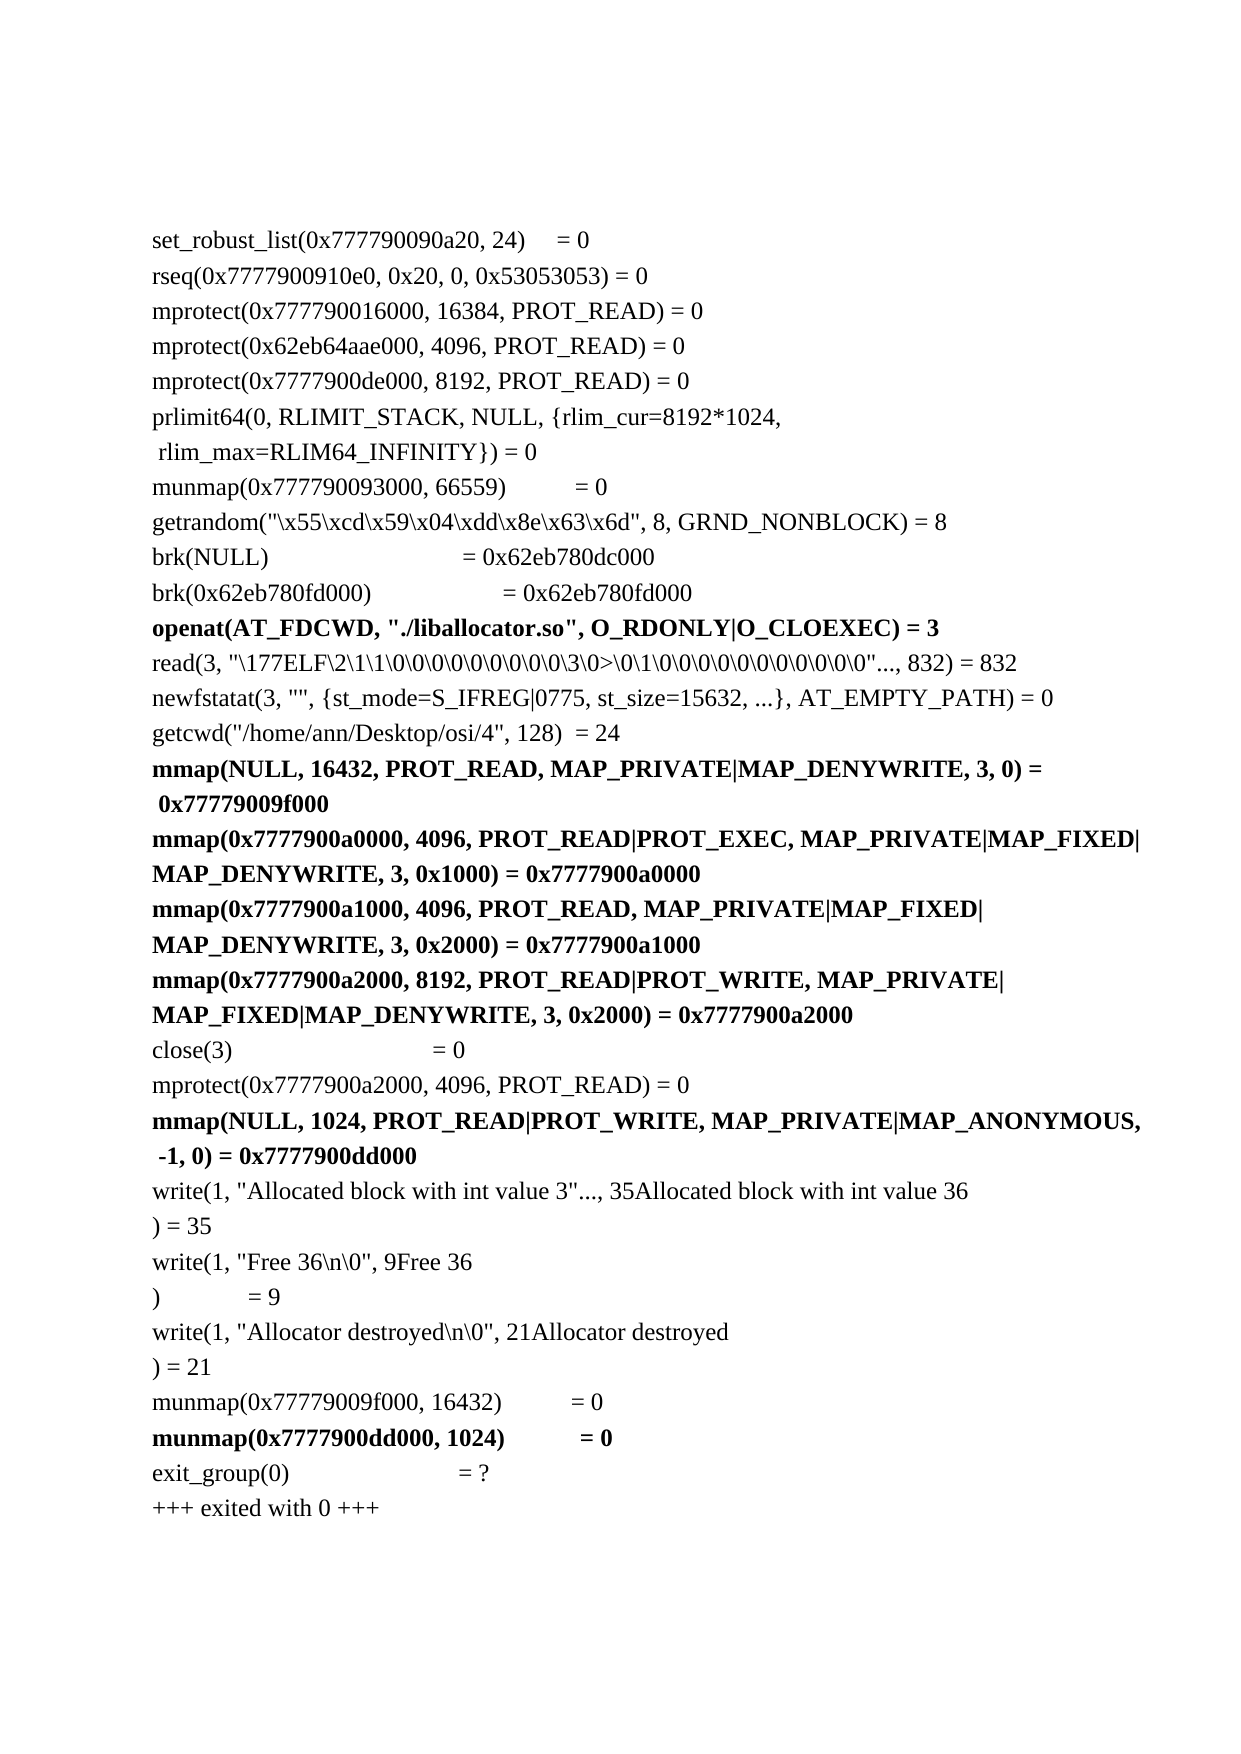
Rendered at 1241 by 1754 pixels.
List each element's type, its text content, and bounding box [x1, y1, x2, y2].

text munmap(0x777790093000, 66559) = 0 [242, 484, 502, 498]
text munmap(0x77779009f000, 16432) = 0 [93, 1399, 229, 1414]
text brk(0x62eb780fd000) = 0x62eb780fd000 [188, 589, 368, 604]
text -1, 0) = 0x7777900dd000 [93, 1153, 208, 1167]
text mmap(0x7777900a2000, 8192, PROT_READ|PROT_WRITE, MAP_PRIVATE| [1002, 977, 1147, 991]
text mmap(0x7777900a1000, 4096, PROT_READ, MAP_PRIVATE|MAP_FIXED| [93, 906, 208, 921]
text mmap(0x7777900a2000, 8192, PROT_READ|PROT_WRITE, MAP_PRIVATE| [93, 977, 208, 991]
text mmap(0x7777900a0000, 4096, PROT_READ|PROT_EXEC, MAP_PRIVATE|MAP_FIXED| [224, 836, 633, 850]
text MAP_FIXED|MAP_DENYWRITE, 3, 0x2000) = 0x7777900a2000 [303, 1012, 647, 1026]
text munmap(0x77779009f000, 16432) = 0 [497, 1399, 1147, 1414]
text rseq(0x7777900910e0, 0x20, 0, 0x53053053) = 0 [605, 273, 1147, 287]
text mmap(0x7777900a1000, 4096, PROT_READ, MAP_PRIVATE|MAP_FIXED| [224, 906, 827, 921]
text mprotect(0x777790016000, 16384, PROT_READ) = 0 [243, 308, 661, 322]
text newfstatat(3, "", {st_mode=S_IFREG|0775, st_size=15632, ...}, AT_EMPTY_PATH) = 0 [326, 695, 532, 709]
text exit_group(0) = ? [214, 1470, 249, 1484]
text MAP_FIXED|MAP_DENYWRITE, 3, 0x2000) = 0x7777900a2000 [93, 1012, 301, 1026]
text munmap(0x7777900dd000, 1024) = 0 [501, 1434, 1147, 1449]
text -1, 0) = 0x7777900dd000 [209, 1153, 1147, 1167]
text mmap(NULL, 1024, PROT_READ|PROT_WRITE, MAP_PRIVATE|MAP_ANONYMOUS, [529, 1118, 895, 1132]
text mmap(NULL, 1024, PROT_READ|PROT_WRITE, MAP_PRIVATE|MAP_ANONYMOUS, [93, 1118, 208, 1132]
text munmap(0x7777900dd000, 1024) = 0 [93, 1434, 239, 1449]
text exit_group(0) = ? [286, 1470, 1147, 1484]
text openat(AT_FDCWD, "./liballocator.so", O_RDONLY|O_CLOEXEC) = 3 [896, 625, 1147, 639]
text mprotect(0x7777900a2000, 4096, PROT_READ) = 0 [93, 1082, 173, 1097]
text mprotect(0x62eb64aae000, 4096, PROT_READ) = 0 [93, 343, 173, 357]
text mmap(NULL, 1024, PROT_READ|PROT_WRITE, MAP_PRIVATE|MAP_ANONYMOUS, [897, 1118, 1147, 1132]
text read(3, "\177ELF\2\1\1\0\0\0\0\0\0\0\0\0\3\0>\0\1\0\0\0\0\0\0\0\0\0\0\0"..., 832) = 832 [198, 660, 950, 674]
text mprotect(0x62eb64aae000, 4096, PROT_READ) = 0 [175, 343, 244, 357]
text openat(AT_FDCWD, "./liballocator.so", O_RDONLY|O_CLOEXEC) = 3 [228, 625, 732, 639]
text mmap(0x7777900a0000, 4096, PROT_READ|PROT_EXEC, MAP_PRIVATE|MAP_FIXED| [93, 836, 208, 850]
text ) = 21 [157, 1364, 1147, 1378]
text MAP_DENYWRITE, 3, 0x1000) = 0x7777900a0000 [494, 871, 1147, 886]
text newfstatat(3, "", {st_mode=S_IFREG|0775, st_size=15632, ...}, AT_EMPTY_PATH) = 0 [93, 695, 258, 709]
text mprotect(0x7777900a2000, 4096, PROT_READ) = 0 [175, 1082, 647, 1097]
text getcwd("/home/ann/Desktop/osi/4", 128) = 24 [558, 730, 1147, 745]
text mprotect(0x7777900a2000, 4096, PROT_READ) = 0 [646, 1082, 1147, 1097]
text mmap(NULL, 16432, PROT_READ, MAP_PRIVATE|MAP_DENYWRITE, 3, 0) = [93, 766, 208, 780]
text read(3, "\177ELF\2\1\1\0\0\0\0\0\0\0\0\0\3\0>\0\1\0\0\0\0\0\0\0\0\0\0\0"..., 832) = 832 [950, 660, 1147, 674]
text ) = 35 [156, 1223, 1147, 1238]
text getrandom("\x55\xcd\x59\x04\xdd\x8e\x63\x6d", 8, GRND_NONBLOCK) = 8 [904, 519, 1147, 533]
text ) = 9 [93, 1294, 157, 1308]
text 0x77779009f000 [93, 801, 1147, 815]
text newfstatat(3, "", {st_mode=S_IFREG|0775, st_size=15632, ...}, AT_EMPTY_PATH) = 0 [779, 695, 1011, 709]
text prlimit64(0, RLIMIT_STACK, NULL, {rlim_cur=8192*1024, [247, 413, 556, 428]
text mmap(NULL, 16432, PROT_READ, MAP_PRIVATE|MAP_DENYWRITE, 3, 0) = [736, 766, 1017, 780]
text brk(NULL) = 0x62eb780dc000 [93, 554, 265, 569]
text mmap(0x7777900a2000, 8192, PROT_READ|PROT_WRITE, MAP_PRIVATE| [224, 977, 633, 991]
text mmap(0x7777900a1000, 4096, PROT_READ, MAP_PRIVATE|MAP_FIXED| [829, 906, 979, 921]
text write(1, "Allocated block with int value 3"..., 35Allocated block with int value 36 [206, 1188, 1147, 1202]
text mmap(0x7777900a0000, 4096, PROT_READ|PROT_EXEC, MAP_PRIVATE|MAP_FIXED| [635, 836, 984, 850]
text munmap(0x777790093000, 66559) = 0 [93, 484, 229, 498]
text mprotect(0x7777900de000, 8192, PROT_READ) = 0 [93, 378, 173, 393]
text prlimit64(0, RLIMIT_STACK, NULL, {rlim_cur=8192*1024, [156, 413, 248, 428]
text write(1, "Allocator destroyed\n\0", 21Allocator destroyed [93, 1329, 207, 1343]
text mmap(0x7777900a0000, 4096, PROT_READ|PROT_EXEC, MAP_PRIVATE|MAP_FIXED| [986, 836, 1136, 850]
text mprotect(0x7777900de000, 8192, PROT_READ) = 0 [175, 378, 647, 393]
text rlim_max=RLIM64_INFINITY}) = 0 [93, 449, 483, 463]
text mprotect(0x7777900de000, 8192, PROT_READ) = 0 [646, 378, 1147, 393]
text mprotect(0x62eb64aae000, 4096, PROT_READ) = 0 [642, 343, 1147, 357]
text brk(0x62eb780fd000) = 0x62eb780fd000 [93, 589, 189, 604]
text set_robust_list(0x777790090a20, 24) = 0 [93, 237, 522, 252]
text munmap(0x77779009f000, 16432) = 0 [231, 1399, 498, 1414]
text MAP_DENYWRITE, 3, 0x2000) = 0x7777900a1000 [93, 942, 494, 956]
text ) = 9 [157, 1294, 1147, 1308]
text rseq(0x7777900910e0, 0x20, 0, 0x53053053) = 0 [196, 273, 605, 287]
text openat(AT_FDCWD, "./liballocator.so", O_RDONLY|O_CLOEXEC) = 3 [734, 625, 895, 639]
text mmap(NULL, 1024, PROT_READ|PROT_WRITE, MAP_PRIVATE|MAP_ANONYMOUS, [224, 1118, 527, 1132]
text exit_group(0) = ? [93, 1470, 216, 1484]
text MAP_FIXED|MAP_DENYWRITE, 3, 0x2000) = 0x7777900a2000 [648, 1012, 1147, 1026]
text mmap(NULL, 16432, PROT_READ, MAP_PRIVATE|MAP_DENYWRITE, 3, 0) = [1018, 766, 1147, 780]
text munmap(0x777790093000, 66559) = 0 [502, 484, 1147, 498]
text munmap(0x7777900dd000, 1024) = 0 [251, 1434, 500, 1449]
text getcwd("/home/ann/Desktop/osi/4", 128) = 24 [93, 730, 427, 745]
text MAP_DENYWRITE, 3, 0x1000) = 0x7777900a0000 [93, 871, 494, 886]
text newfstatat(3, "", {st_mode=S_IFREG|0775, st_size=15632, ...}, AT_EMPTY_PATH) = 0 [533, 695, 779, 709]
text ) = 35 [93, 1223, 157, 1238]
text mprotect(0x62eb64aae000, 4096, PROT_READ) = 0 [243, 343, 642, 357]
text write(1, "Free 36\n\0", 9Free 36 [206, 1258, 1147, 1273]
text brk(NULL) = 0x62eb780dc000 [264, 554, 1147, 569]
text close(3) = 0 [228, 1047, 1147, 1062]
text prlimit64(0, RLIMIT_STACK, NULL, {rlim_cur=8192*1024, [556, 413, 1147, 428]
text mmap(NULL, 16432, PROT_READ, MAP_PRIVATE|MAP_DENYWRITE, 3, 0) = [224, 766, 734, 780]
text +++ exited with 0 +++ [93, 1505, 1147, 1519]
text mprotect(0x777790016000, 16384, PROT_READ) = 0 [175, 308, 244, 322]
text mmap(0x7777900a2000, 8192, PROT_READ|PROT_WRITE, MAP_PRIVATE| [635, 977, 1000, 991]
text rseq(0x7777900910e0, 0x20, 0, 0x53053053) = 0 [93, 273, 190, 287]
text close(3) = 0 [93, 1047, 229, 1062]
text getrandom("\x55\xcd\x59\x04\xdd\x8e\x63\x6d", 8, GRND_NONBLOCK) = 8 [261, 519, 904, 533]
text set_robust_list(0x777790090a20, 24) = 0 [521, 237, 1147, 252]
text write(1, "Allocator destroyed\n\0", 21Allocator destroyed [206, 1329, 1147, 1343]
text mprotect(0x777790016000, 16384, PROT_READ) = 0 [93, 308, 173, 322]
text mprotect(0x777790016000, 16384, PROT_READ) = 0 [661, 308, 1147, 322]
text rlim_max=RLIM64_INFINITY}) = 0 [494, 449, 1147, 463]
text getcwd("/home/ann/Desktop/osi/4", 128) = 24 [429, 730, 559, 745]
text mmap(0x7777900a1000, 4096, PROT_READ, MAP_PRIVATE|MAP_FIXED| [981, 906, 1147, 921]
text newfstatat(3, "", {st_mode=S_IFREG|0775, st_size=15632, ...}, AT_EMPTY_PATH) = 0 [1011, 695, 1147, 709]
text MAP_DENYWRITE, 3, 0x2000) = 0x7777900a1000 [495, 942, 1147, 956]
text getrandom("\x55\xcd\x59\x04\xdd\x8e\x63\x6d", 8, GRND_NONBLOCK) = 8 [93, 519, 262, 533]
text ) = 21 [93, 1364, 157, 1378]
text brk(0x62eb780fd000) = 0x62eb780fd000 [368, 589, 1147, 604]
text write(1, "Free 36\n\0", 9Free 36 [93, 1258, 207, 1273]
